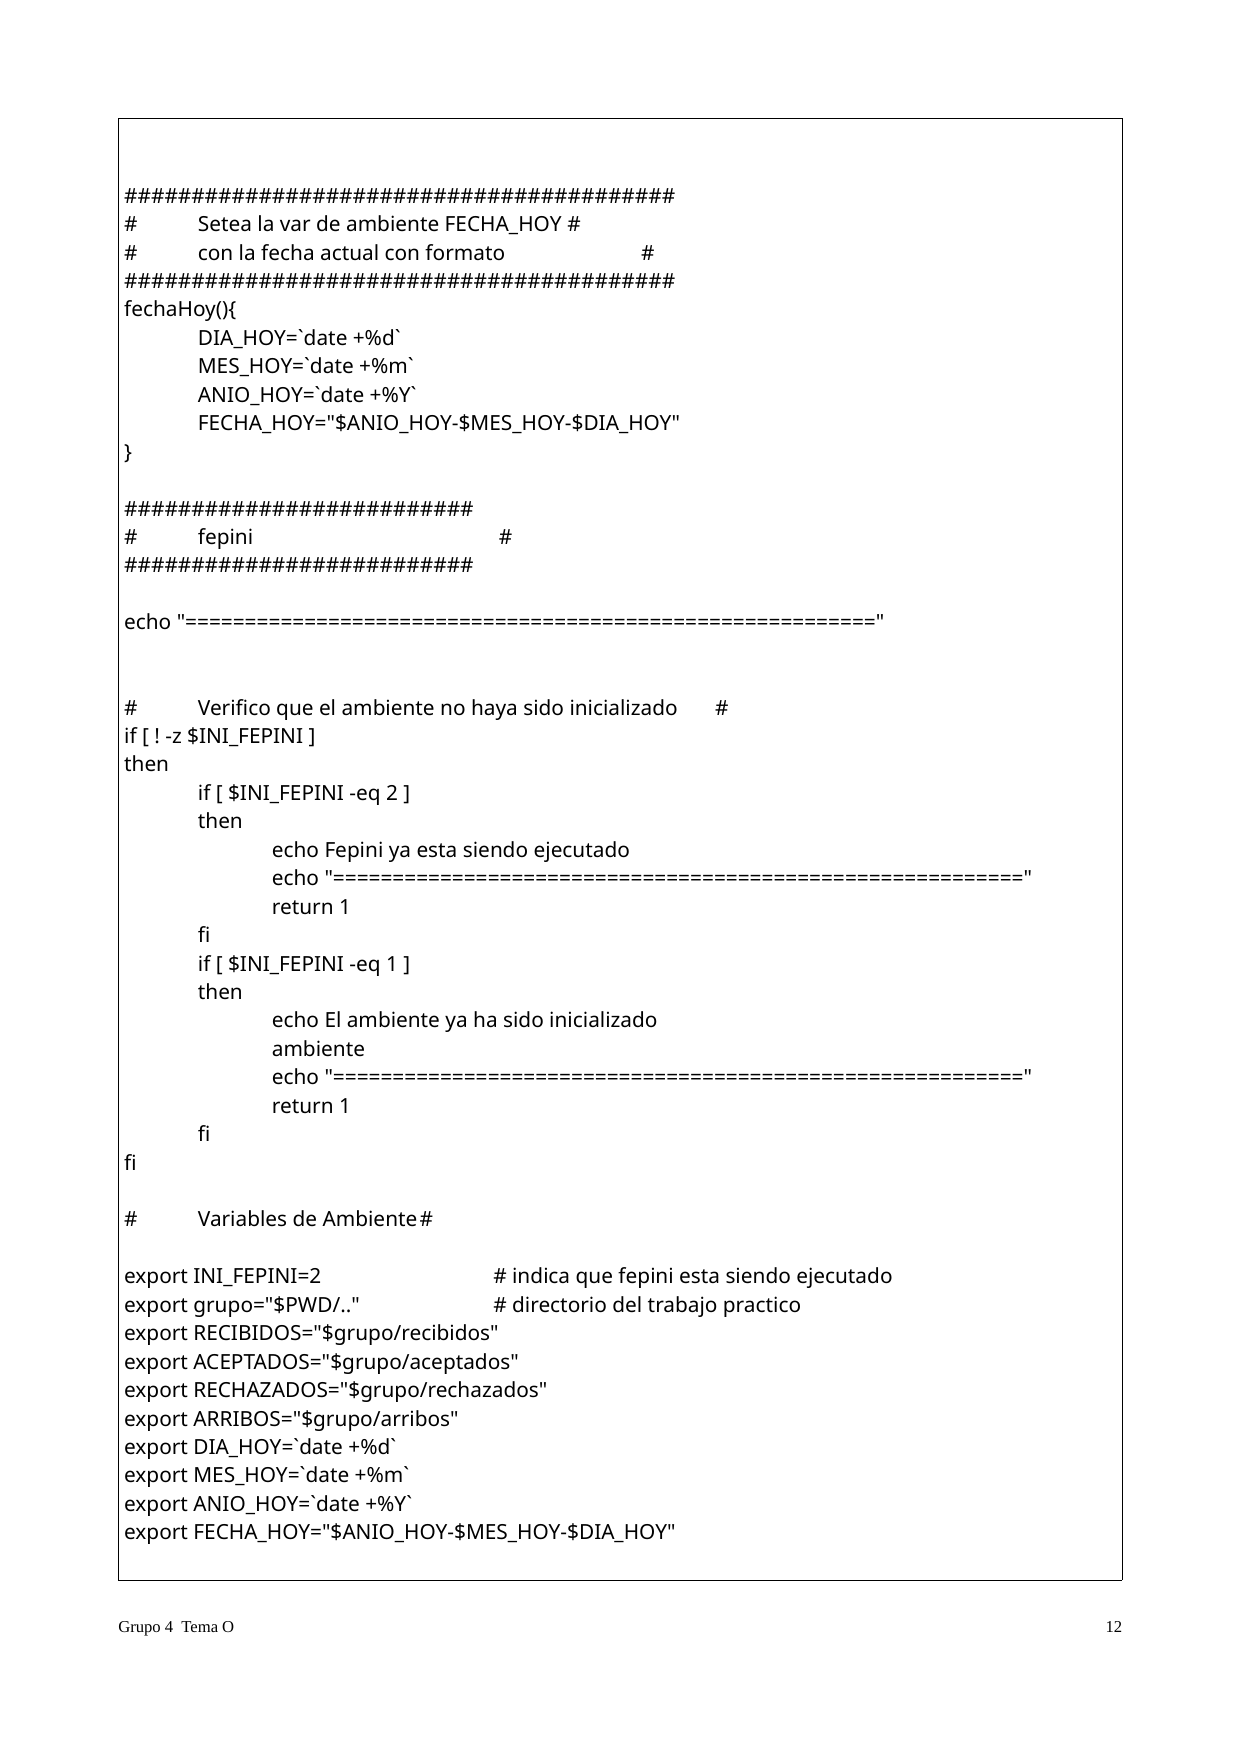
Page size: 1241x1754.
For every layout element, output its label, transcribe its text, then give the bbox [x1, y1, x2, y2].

table_header ######################################### # Setea la var de ambiente FECHA_HOY # # con la fecha actual con formato # ######################################### fechaHoy(){ DIA_HOY=`date +%d` MES_HOY=`date +%m` ANIO_HOY=`date +%Y` FECHA_HOY="$ANIO_HOY-$MES_HOY-$DIA_HOY" } ########################## # fepini # ########################## echo "==========================================================" # Verifico que el ambiente no haya sido inicializado # if [ ! -z $INI_FEPINI ] then if [ $INI_FEPINI -eq 2 ] then echo Fepini ya esta siendo ejecutado echo "==========================================================" return 1 fi if [ $INI_FEPINI -eq 1 ] then echo El ambiente ya ha sido inicializado ambiente echo "==========================================================" return 1 fi fi # Variables de Ambiente # export INI_FEPINI=2 # indica que fepini esta siendo ejecutado export grupo="$PWD/.." # directorio del trabajo practico export RECIBIDOS="$grupo/recibidos" export ACEPTADOS="$grupo/aceptados" export RECHAZADOS="$grupo/rechazados" export ARRIBOS="$grupo/arribos" export DIA_HOY=`date +%d` export MES_HOY=`date +%m` export ANIO_HOY=`date +%Y` export FECHA_HOY="$ANIO_HOY-$MES_HOY-$DIA_HOY" [119, 119, 1122, 1580]
